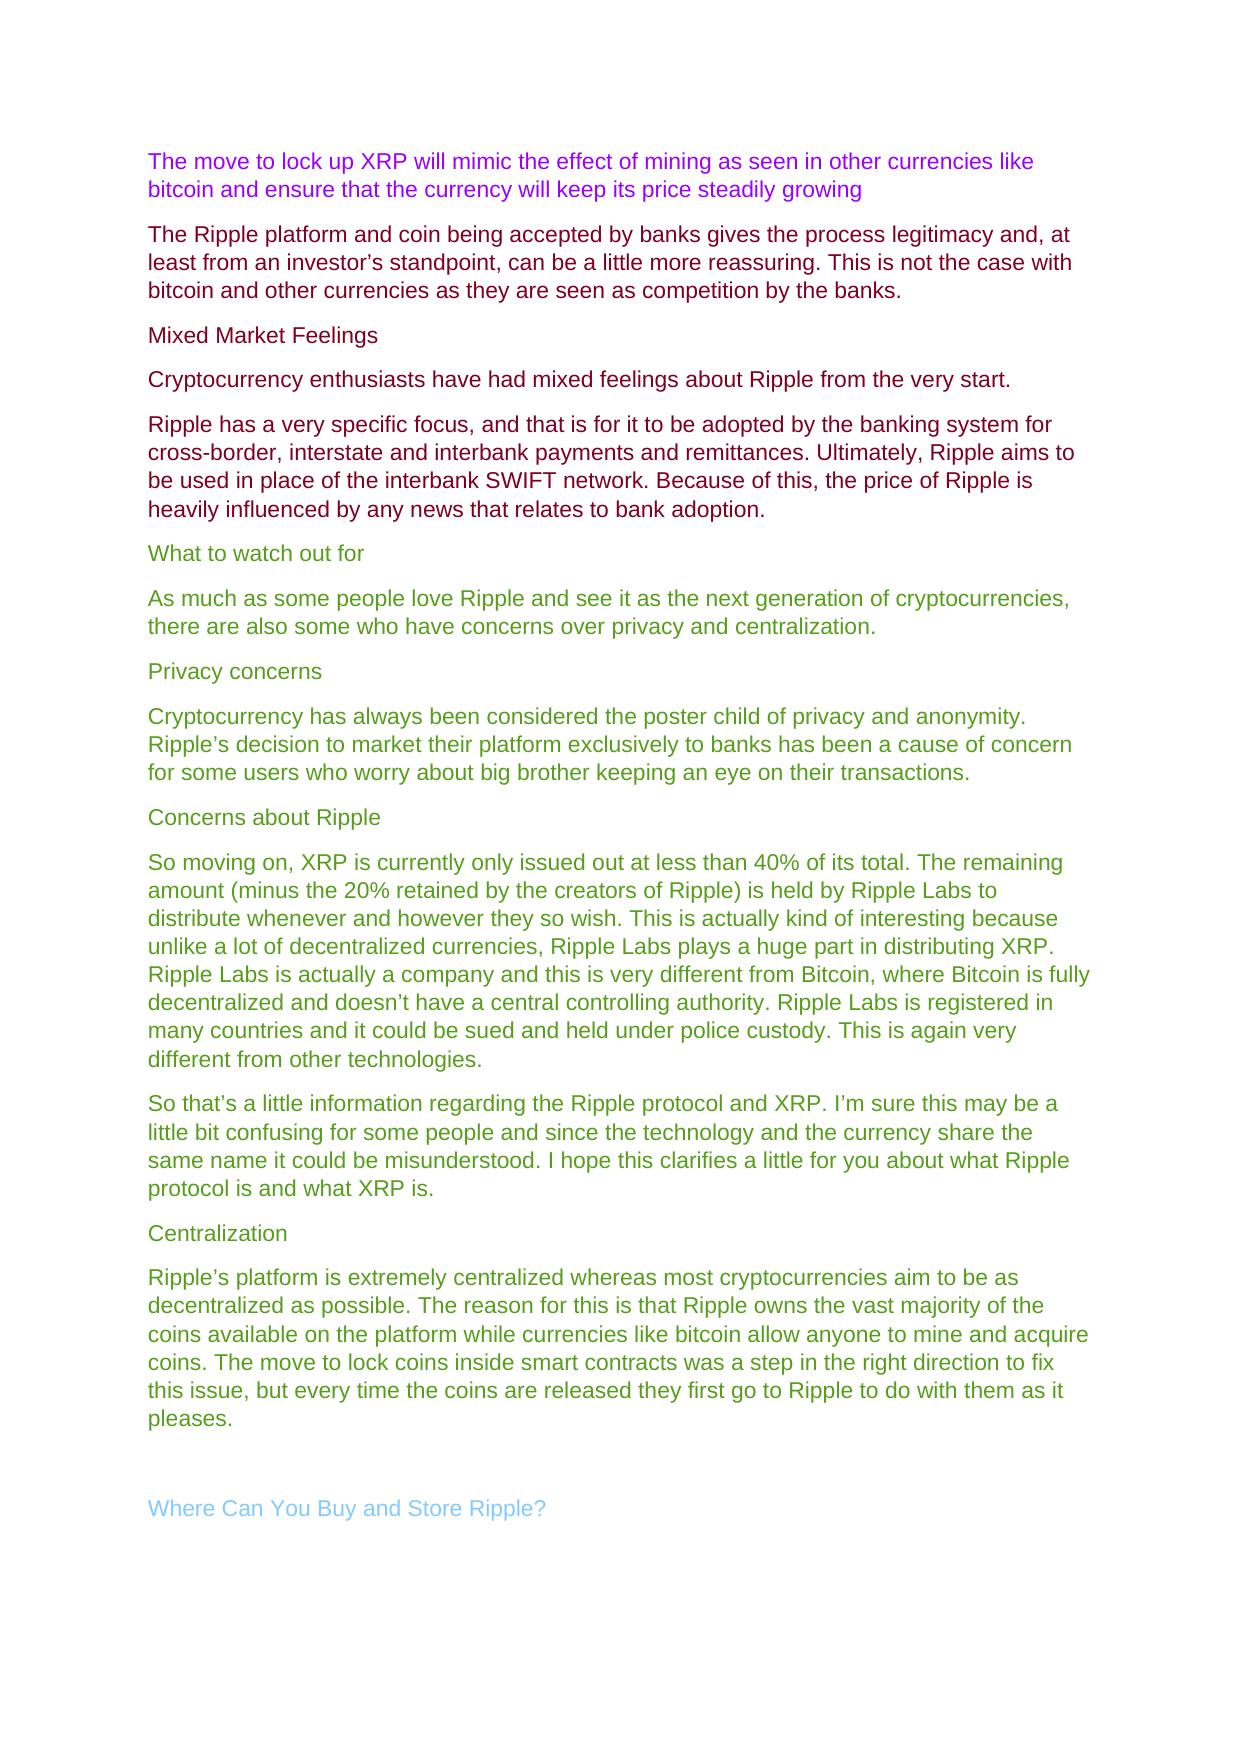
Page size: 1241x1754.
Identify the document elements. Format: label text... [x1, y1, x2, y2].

text The Ripple platform and coin being accepted by banks gives the process legitimacy and, at least from an investor’s standpoint, can be a little more reassuring. This is not the case with bitcoin and other currencies as they are seen as competition by the banks. [148, 221, 1093, 303]
text Centralization [148, 1219, 1093, 1246]
text As much as some people love Ripple and see it as the next generation of cryptocurrencies, there are also some who have concerns over privacy and centralization. [148, 585, 1093, 639]
text Ripple’s platform is extremely centralized whereas most cryptocurrencies aim to be as decentralized as possible. The reason for this is that Ripple owns the vast majority of the coins available on the platform while currencies like bitcoin allow anyone to mine and acquire coins. The move to lock coins inside smart contracts was a step in the right direction to fix this issue, but every time the coins are released they first go to Ripple to do with them as it pleases. [148, 1264, 1093, 1431]
text So moving on, XRP is currently only issued out at less than 40% of its total. The remaining amount (minus the 20% retained by the creators of Ripple) is held by Ripple Labs to distribute whenever and however they so wish. This is actually kind of interesting because unlike a lot of decentralized currencies, Ripple Labs plays a huge part in distributing XRP. Ripple Labs is actually a company and this is very different from Bitcoin, where Bitcoin is fully decentralized and doesn’t have a central controlling authority. Ripple Labs is registered in many countries and it could be sued and held under police custody. This is again very different from other technologies. [148, 849, 1093, 1072]
text So that’s a little information regarding the Ripple protocol and XRP. I’m sure this may be a little bit confusing for some people and since the technology and the currency share the same name it could be misunderstood. I hope this clarifies a little for you about what Ripple protocol is and what XRP is. [148, 1090, 1093, 1201]
text Concerns about Ripple [148, 804, 1093, 830]
text Ripple has a very specific focus, and that is for it to be adopted by the banking system for cross-border, interstate and interbank payments and remittances. Ultimately, Ripple aims to be used in place of the interbank SWIFT network. Because of this, the price of Ripple is heavily influenced by any news that relates to bank adoption. [148, 411, 1093, 522]
text The move to lock up XRP will mimic the effect of mining as seen in other currencies like bitcoin and ensure that the currency will keep its price steadily growing [148, 148, 1093, 202]
text Where Can You Buy and Store Ripple? [148, 1494, 1093, 1521]
text Cryptocurrency has always been considered the poster child of privacy and anonymity. Ripple’s decision to market their platform exclusively to banks has been a cause of concern for some users who worry about big brother keeping an eye on their transactions. [148, 703, 1093, 785]
text Cryptocurrency enthusiasts have had mixed feelings about Ripple from the very start. [148, 366, 1093, 393]
text Mixed Market Feelings [148, 322, 1093, 348]
text Privacy concerns [148, 658, 1093, 684]
text What to watch out for [148, 540, 1093, 567]
